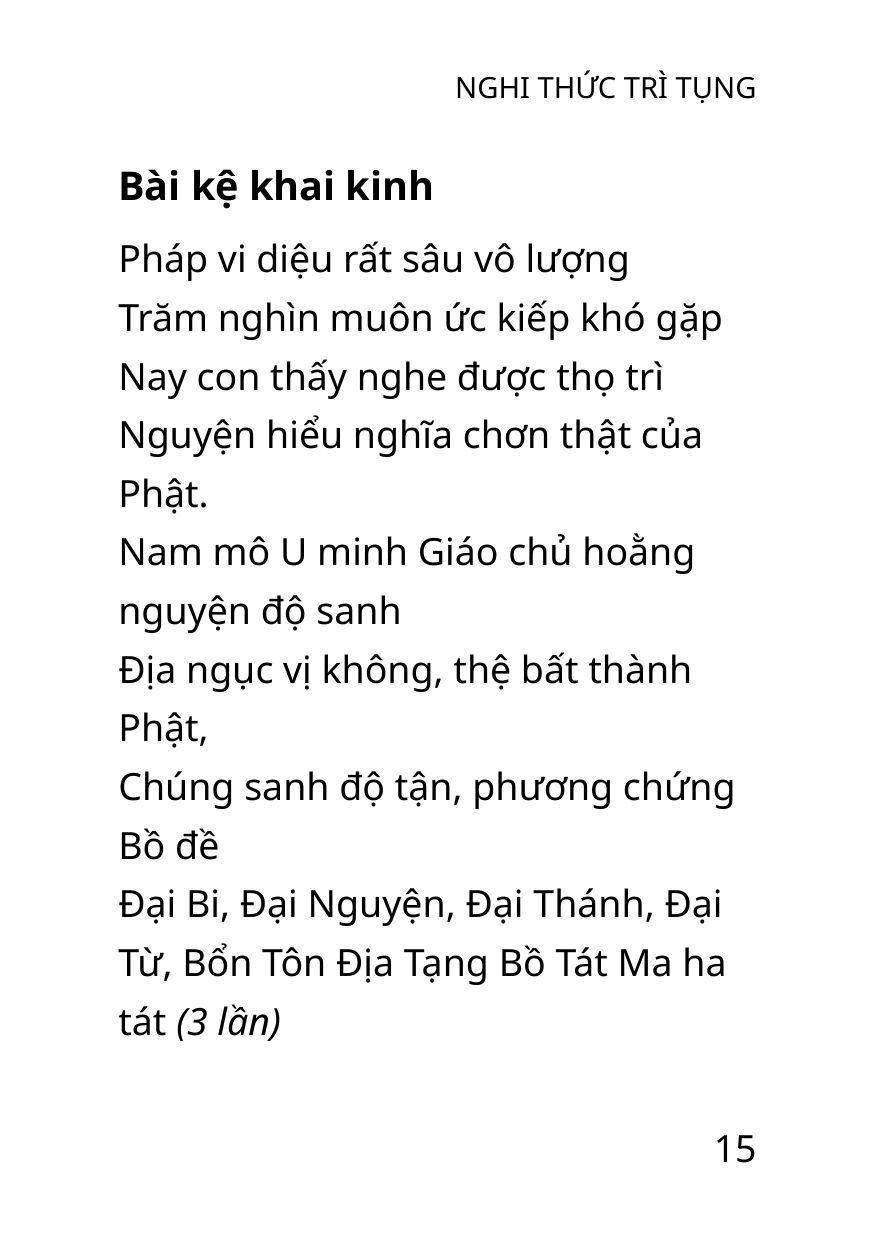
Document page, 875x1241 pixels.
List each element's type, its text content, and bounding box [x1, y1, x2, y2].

subtitle Bài kệ khai kinh [118, 158, 756, 212]
text Nam mô U minh Giáo chủ hoằng nguyện độ sanh [118, 526, 756, 635]
text Trăm nghìn muôn ức kiếp khó gặp [118, 291, 756, 342]
text Nay con thấy nghe được thọ trì [118, 350, 756, 401]
text Pháp vi diệu rất sâu vô lượng [118, 232, 756, 283]
text Địa ngục vị không, thệ bất thành Phật, [118, 643, 756, 753]
text Nguyện hiểu nghĩa chơn thật của Phật. [118, 408, 756, 518]
text Chúng sanh độ tận, phương chứng Bồ đề [118, 760, 756, 870]
text Đại Bi, Đại Nguyện, Đại Thánh, Đại Từ, Bổn Tôn Địa Tạng Bồ Tát Ma ha tát (3 lần) [118, 878, 756, 1046]
